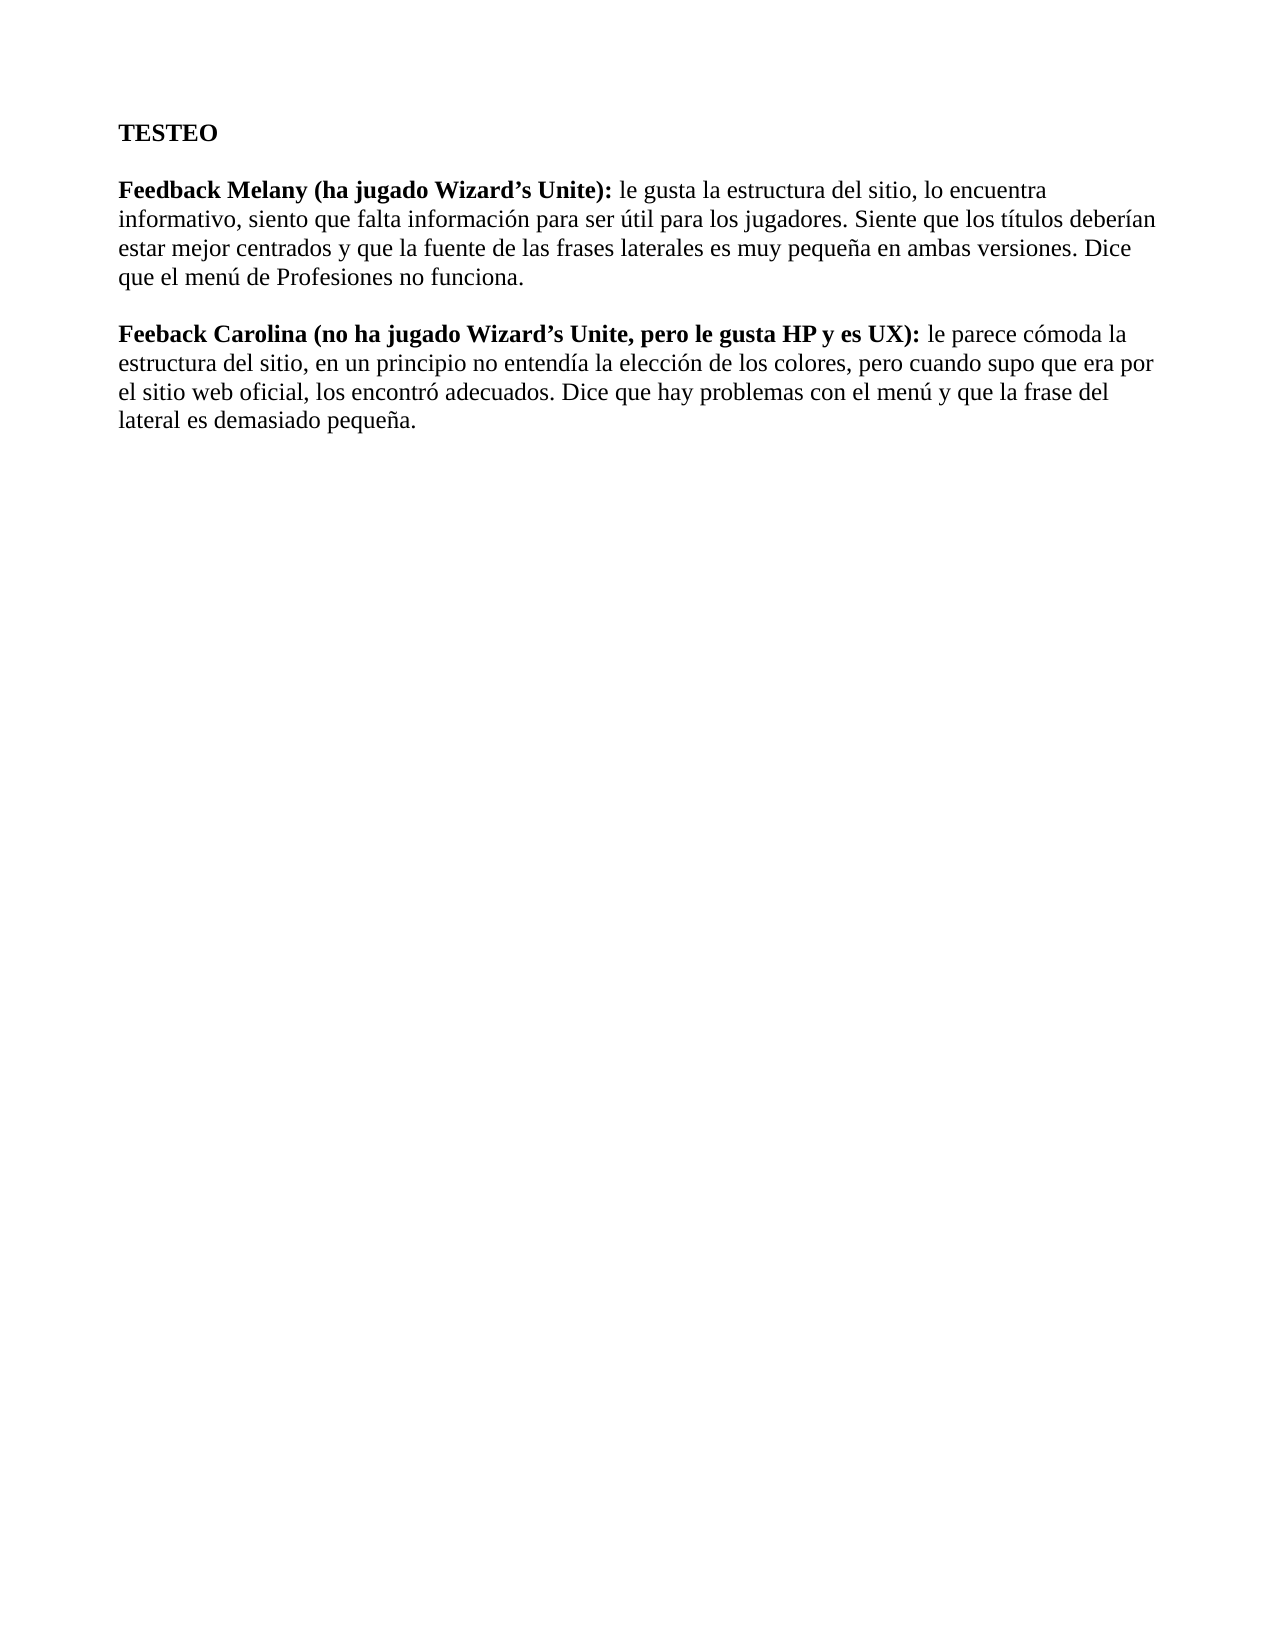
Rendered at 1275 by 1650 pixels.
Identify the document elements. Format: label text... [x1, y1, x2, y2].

text TESTEO [118, 118, 1157, 147]
text Feeback Carolina (no ha jugado Wizard’s Unite, pero le gusta HP y es UX): le parece cómoda la estructura del sitio, en un principio no entendía la elección de los colores, pero cuando supo que era por el sitio web oficial, los encontró adecuados. Dice que hay problemas con el menú y que la frase del lateral es demasiado pequeña. [118, 319, 1157, 434]
text Feedback Melany (ha jugado Wizard’s Unite): le gusta la estructura del sitio, lo encuentra informativo, siento que falta información para ser útil para los jugadores. Siente que los títulos deberían estar mejor centrados y que la fuente de las frases laterales es muy pequeña en ambas versiones. Dice que el menú de Profesiones no funciona. [118, 176, 1157, 291]
